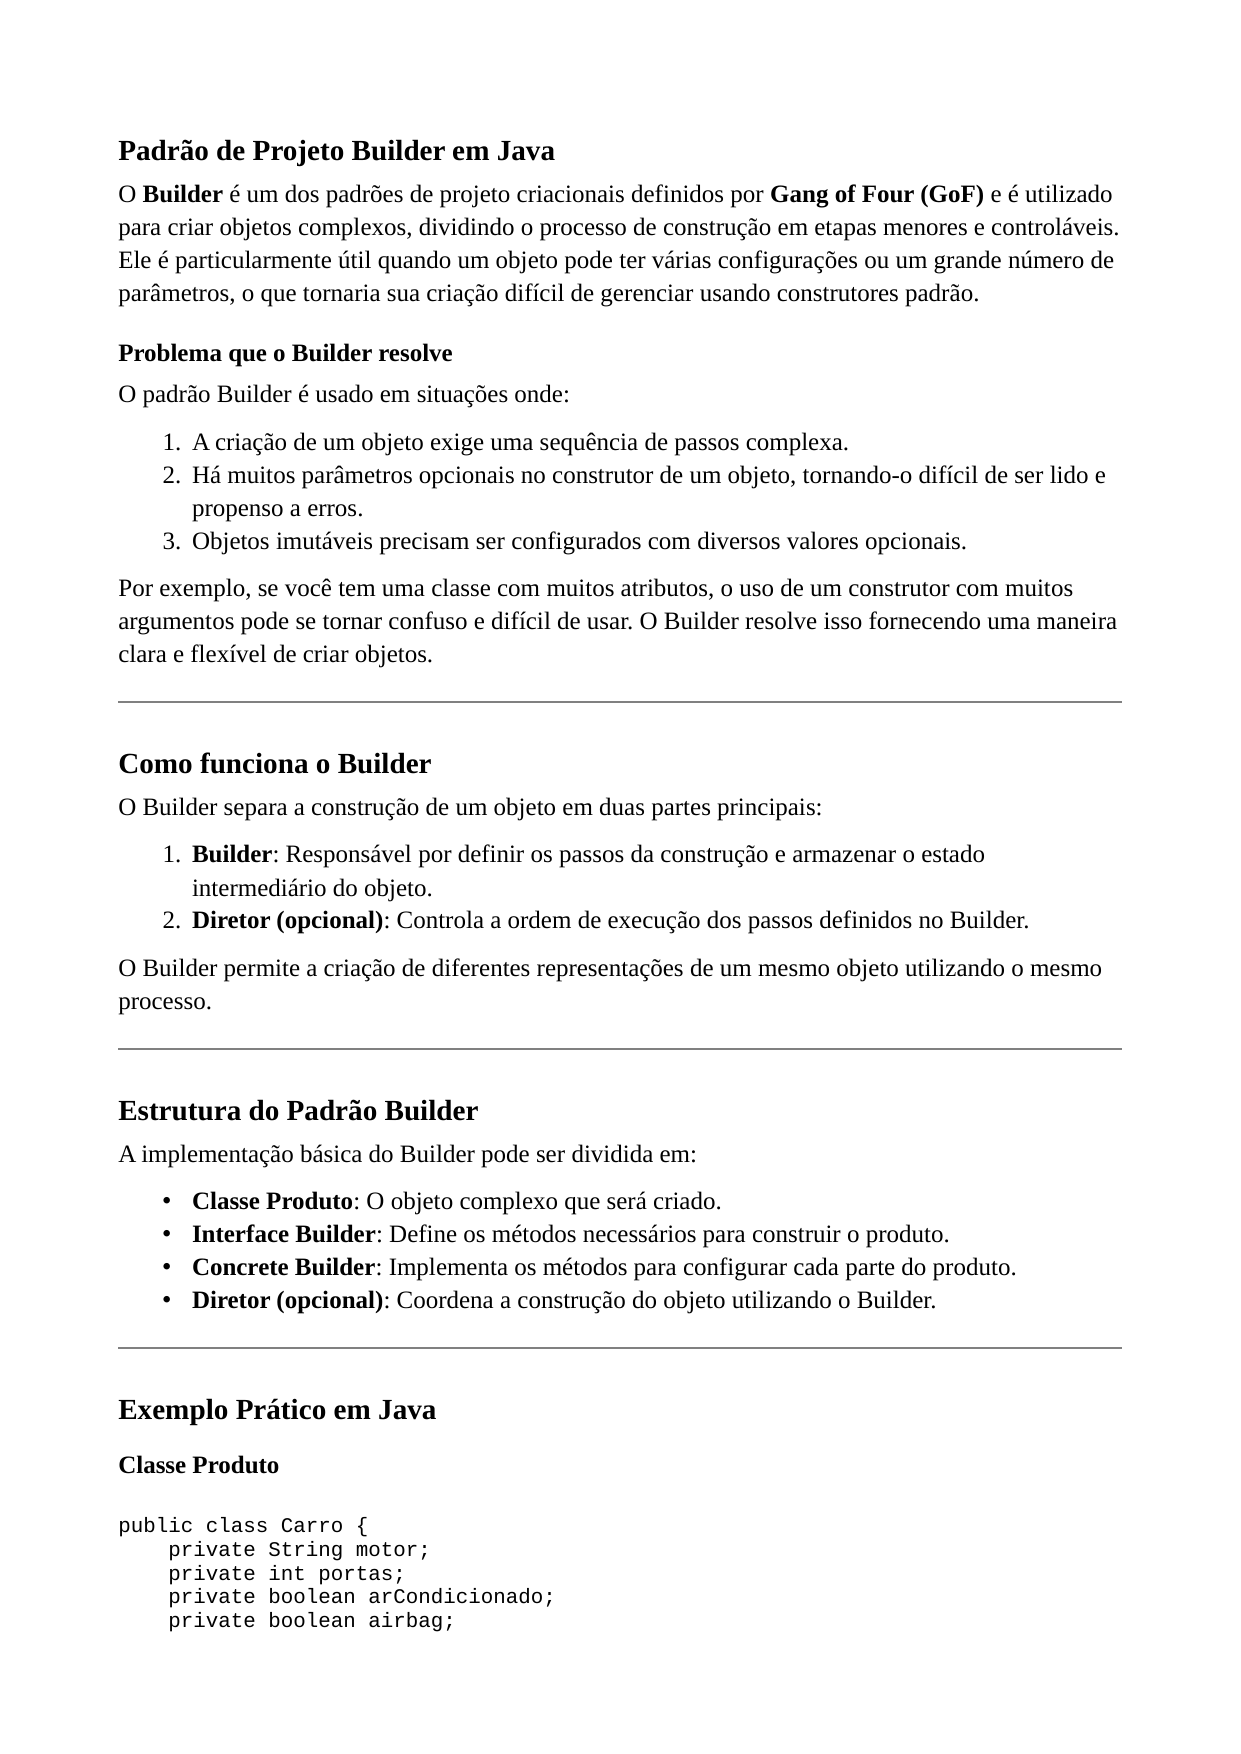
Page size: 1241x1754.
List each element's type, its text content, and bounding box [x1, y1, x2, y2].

text private boolean arCondicionado; [118, 1586, 1122, 1610]
subtitle Classe Produto [118, 1450, 1122, 1479]
text private boolean airbag; [118, 1610, 1122, 1633]
text O Builder é um dos padrões de projeto criacionais definidos por Gang of Four (GoF) e é utilizado para criar objetos complexos, dividindo o processo de construção em etapas menores e controláveis. Ele é particularmente útil quando um objeto pode ter várias configurações ou um grande número de parâmetros, o que tornaria sua criação difícil de gerenciar usando construtores padrão. [118, 179, 1122, 307]
subtitle Como funciona o Builder [118, 746, 1122, 779]
subtitle Padrão de Projeto Builder em Java [118, 133, 1122, 166]
list Há muitos parâmetros opcionais no construtor de um objeto, tornando-o difícil de ser lido e propenso a erros. [162, 460, 1122, 522]
list Builder: Responsável por definir os passos da construção e armazenar o estado intermediário do objeto. [162, 839, 1122, 901]
subtitle Estrutura do Padrão Builder [118, 1093, 1122, 1126]
text private int portas; [118, 1563, 1122, 1586]
text private String motor; [118, 1539, 1122, 1563]
list Diretor (opcional): Controla a ordem de execução dos passos definidos no Builder. [162, 906, 1122, 934]
text Por exemplo, se você tem uma classe com muitos atributos, o uso de um construtor com muitos argumentos pode se tornar confuso e difícil de usar. O Builder resolve isso fornecendo uma maneira clara e flexível de criar objetos. [118, 573, 1122, 668]
list Objetos imutáveis precisam ser configurados com diversos valores opcionais. [162, 526, 1122, 554]
subtitle Problema que o Builder resolve [118, 338, 1122, 367]
text public class Carro { [118, 1515, 1122, 1539]
subtitle Exemplo Prático em Java [118, 1392, 1122, 1425]
list A criação de um objeto exige uma sequência de passos complexa. [162, 427, 1122, 456]
list Diretor (opcional): Coordena a construção do objeto utilizando o Builder. [162, 1285, 1122, 1314]
list Classe Produto: O objeto complexo que será criado. [162, 1186, 1122, 1215]
text O padrão Builder é usado em situações onde: [118, 379, 1122, 408]
list Concrete Builder: Implementa os métodos para configurar cada parte do produto. [162, 1252, 1122, 1281]
text O Builder separa a construção de um objeto em duas partes principais: [118, 792, 1122, 821]
text O Builder permite a criação de diferentes representações de um mesmo objeto utilizando o mesmo processo. [118, 953, 1122, 1015]
list Interface Builder: Define os métodos necessários para construir o produto. [162, 1219, 1122, 1248]
text A implementação básica do Builder pode ser dividida em: [118, 1139, 1122, 1167]
